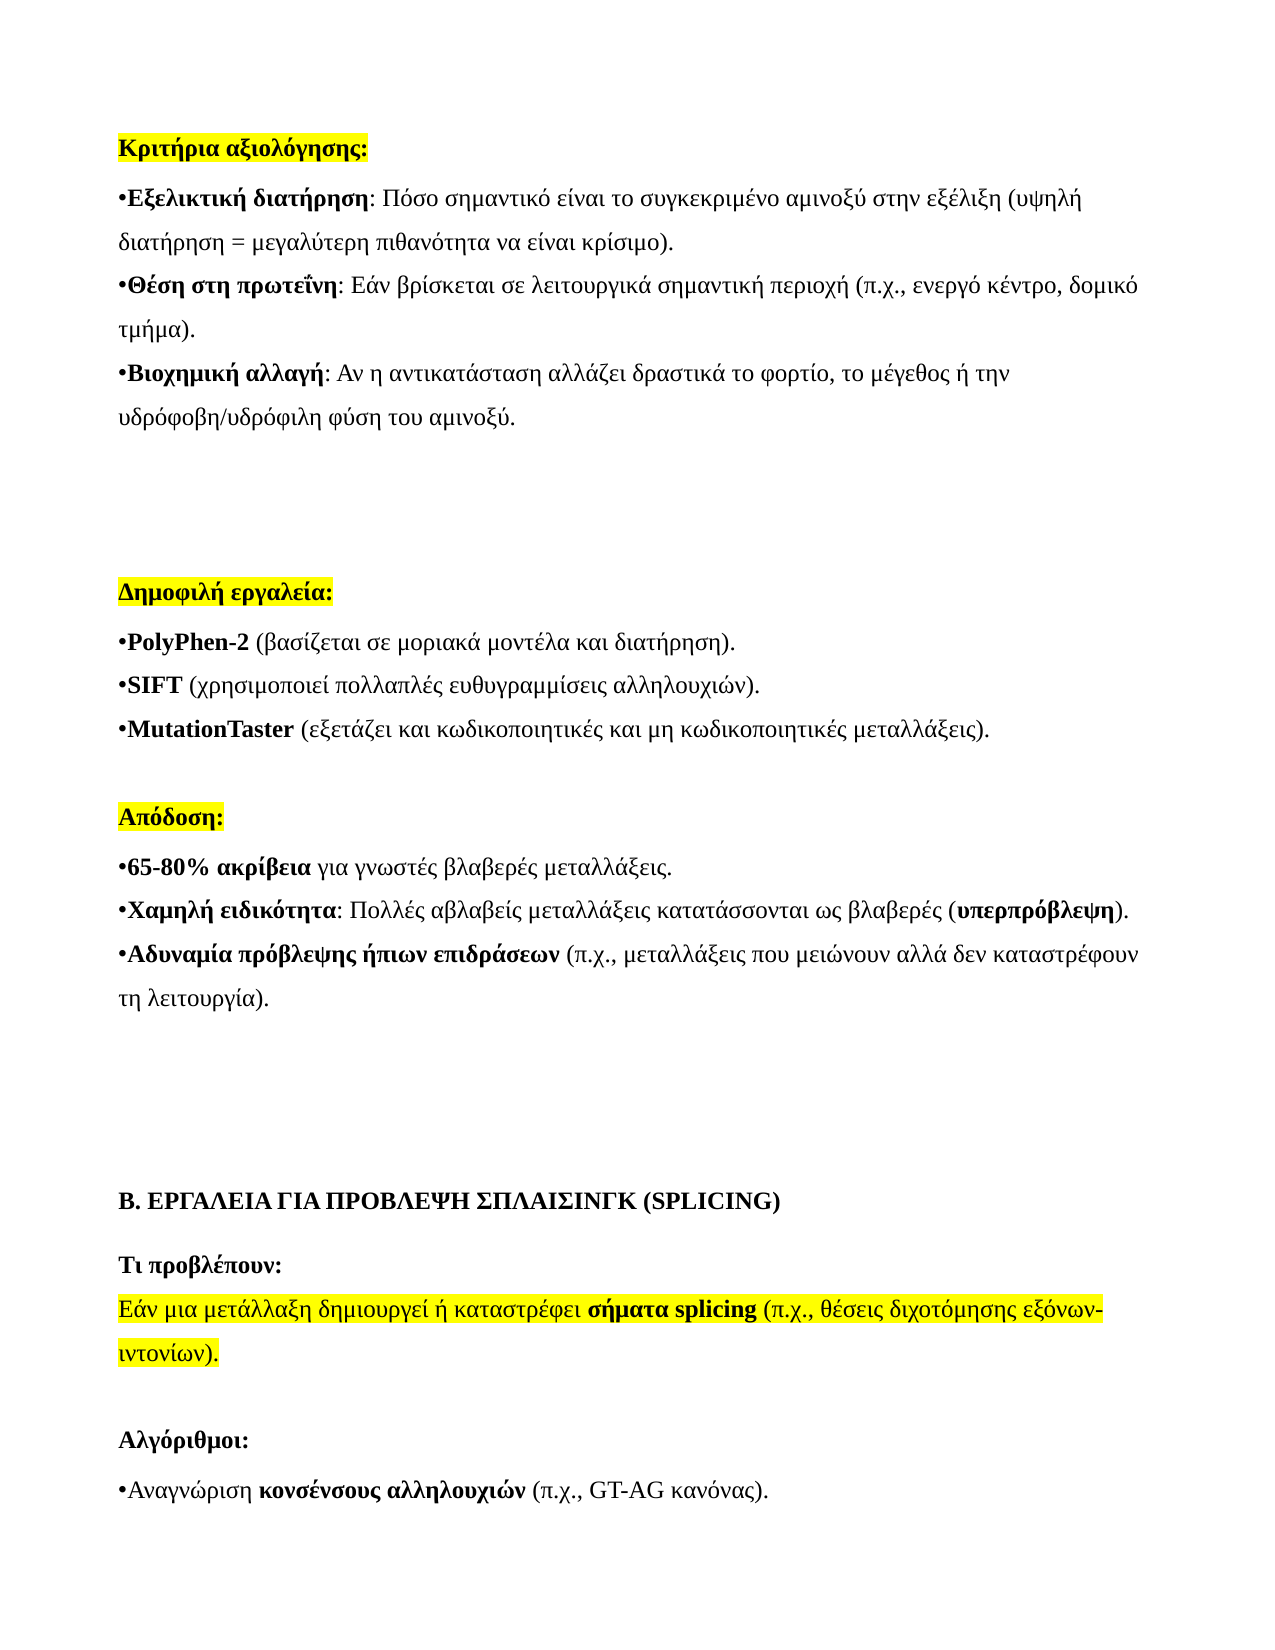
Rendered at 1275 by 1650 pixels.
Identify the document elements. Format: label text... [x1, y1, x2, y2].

list SIFT (χρησιμοποιεί πολλαπλές ευθυγραμμίσεις αλληλουχιών). [118, 656, 1157, 699]
list Αλγόριθμοι: [118, 1410, 1157, 1454]
list PolyPhen-2 (βασίζεται σε μοριακά μοντέλα και διατήρηση). [118, 612, 1157, 656]
list Τι προβλέπουν: Εάν μια μετάλλαξη δημιουργεί ή καταστρέφει σήματα splicing (π.χ., θέσεις διχοτόμησης εξόνων-ιντονίων). [118, 1235, 1157, 1367]
subtitle Β. ΕΡΓΑΛΕΙΑ ΓΙΑ ΠΡΟΒΛΕΨΗ ΣΠΛΑΙΣΙΝΓΚ (SPLICING) [118, 1171, 1157, 1215]
list Εξελικτική διατήρηση: Πόσο σημαντικό είναι το συγκεκριμένο αμινοξύ στην εξέλιξη (υψηλή διατήρηση = μεγαλύτερη πιθανότητα να είναι κρίσιμο). [118, 168, 1157, 256]
list 65-80% ακρίβεια για γνωστές βλαβερές μεταλλάξεις. [118, 837, 1157, 881]
list MutationTaster (εξετάζει και κωδικοποιητικές και μη κωδικοποιητικές μεταλλάξεις). [118, 699, 1157, 743]
list Θέση στη πρωτεΐνη: Εάν βρίσκεται σε λειτουργικά σημαντική περιοχή (π.χ., ενεργό κέντρο, δομικό τμήμα). [118, 256, 1157, 343]
list Αναγνώριση κονσένσους αλληλουχιών (π.χ., GT-AG κανόνας). [118, 1460, 1157, 1504]
list Δημοφιλή εργαλεία: [118, 562, 1157, 606]
list Βιοχημική αλλαγή: Αν η αντικατάσταση αλλάζει δραστικά το φορτίο, το μέγεθος ή την υδρόφοβη/υδρόφιλη φύση του αμινοξύ. [118, 343, 1157, 431]
list Χαμηλή ειδικότητα: Πολλές αβλαβείς μεταλλάξεις κατατάσσονται ως βλαβερές (υπερπρόβλεψη). [118, 881, 1157, 924]
list Αδυναμία πρόβλεψης ήπιων επιδράσεων (π.χ., μεταλλάξεις που μειώνουν αλλά δεν καταστρέφουν τη λειτουργία). [118, 924, 1157, 1012]
list Απόδοση: [118, 787, 1157, 831]
list Κριτήρια αξιολόγησης: [118, 118, 1157, 162]
